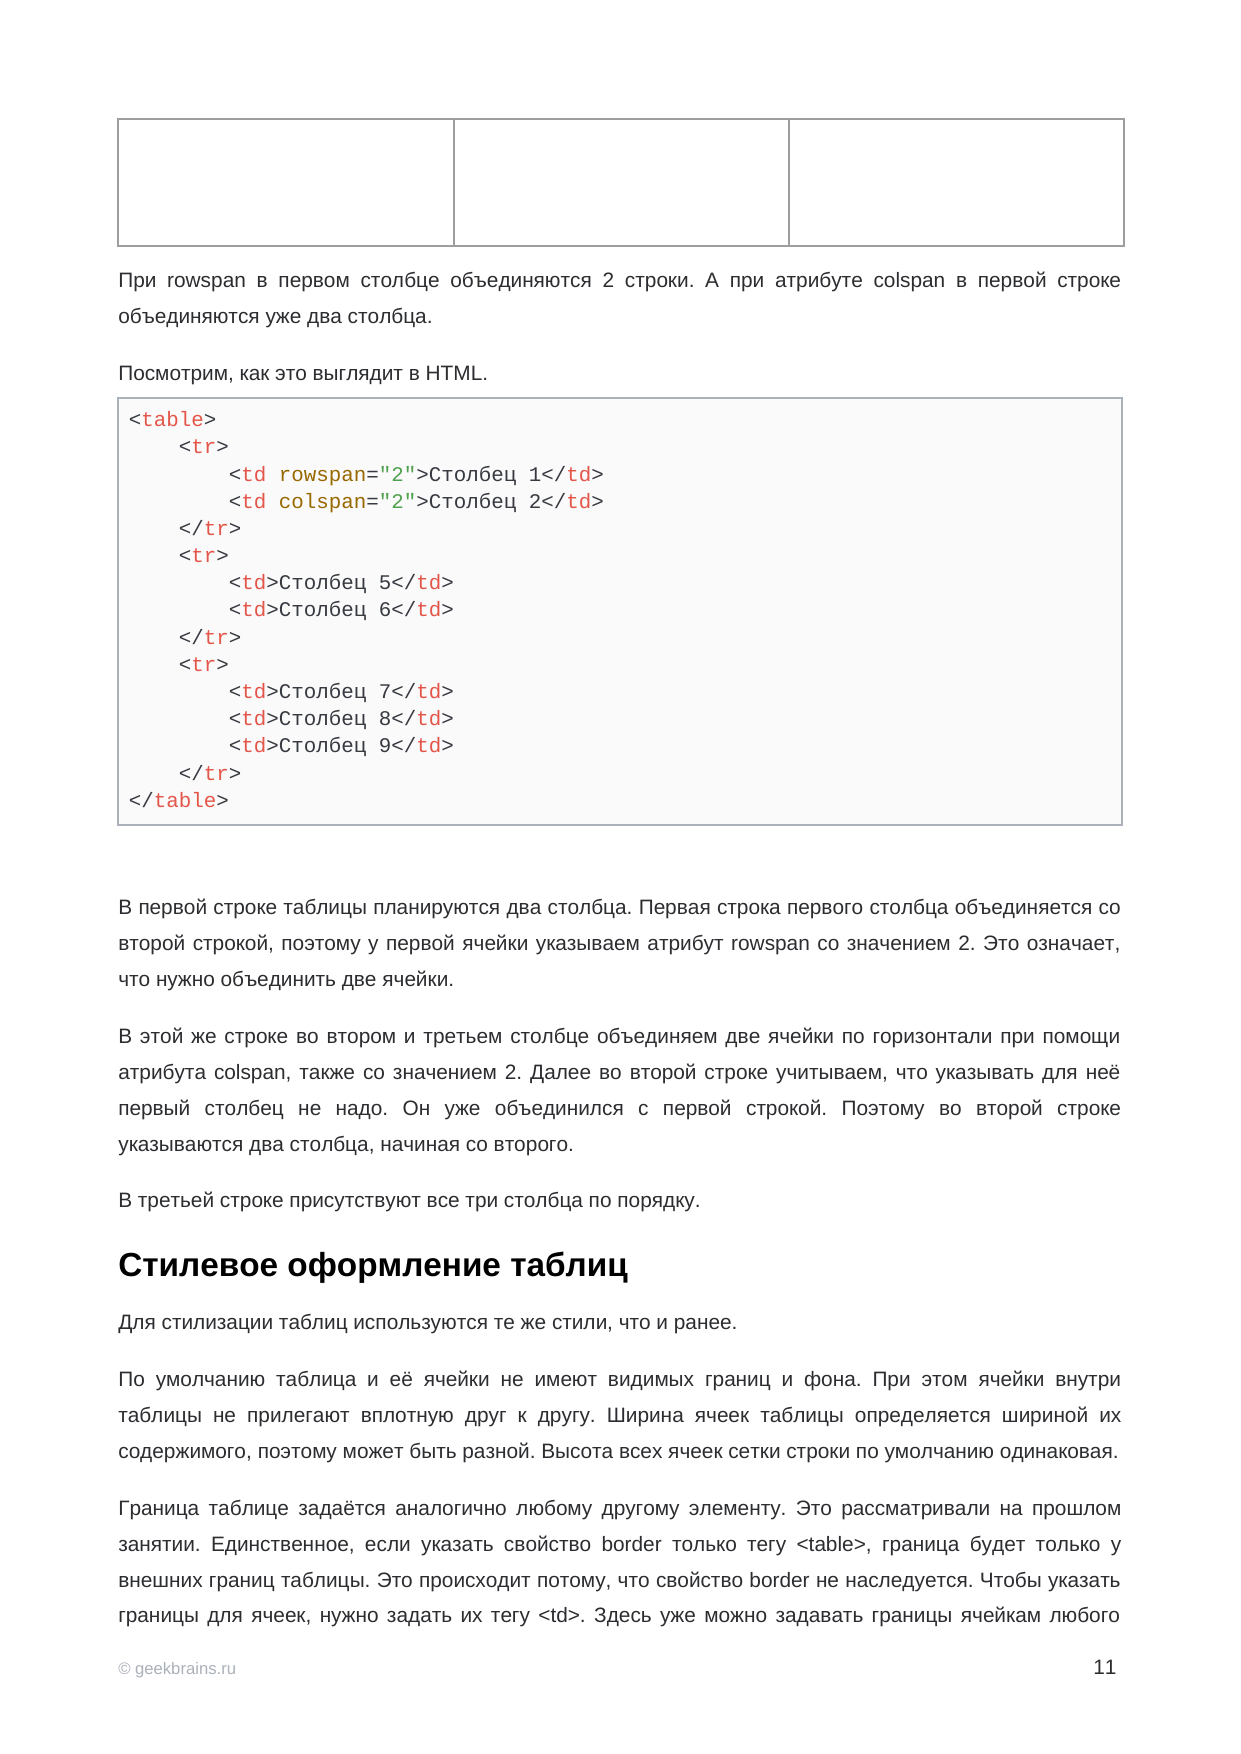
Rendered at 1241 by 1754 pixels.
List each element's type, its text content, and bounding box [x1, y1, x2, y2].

text Граница таблице задаётся аналогично любому другому элементу. Это рассматривали на прошлом занятии. Единственное, если указать свойство border только тегу <table>, граница будет только у внешних границ таблицы. Это происходит потому, что свойство border не наследуется. Чтобы указать границы для ячеек, нужно задать их тегу <td>. Здесь уже можно задавать границы ячейкам любого [118, 1496, 1122, 1627]
text В третьей строке присутствуют все три столбца по порядку. [118, 1188, 1122, 1212]
text По умолчанию таблица и её ячейки не имеют видимых границ и фона. При этом ячейки внутри таблицы не прилегают вплотную друг к другу. Ширина ячеек таблицы определяется шириной их содержимого, поэтому может быть разной. Высота всех ячеек сетки строки по умолчанию одинаковая. [118, 1367, 1122, 1463]
table_cell [455, 120, 788, 245]
table_header <table> <tr> <td rowspan="2">Столбец 1</td> <td colspan="2">Столбец 2</td> </tr> <tr> <td>Столбец 5</td> <td>Столбец 6</td> </tr> <tr> <td>Столбец 7</td> <td>Столбец 8</td> <td>Столбец 9</td> </tr> </table> [119, 399, 1121, 824]
text В этой же строке во втором и третьем столбце объединяем две ячейки по горизонтали при помощи атрибута colspan, также со значением 2. Далее во второй строке учитываем, что указывать для неё первый столбец не надо. Он уже объединился с первой строкой. Поэтому во второй строке указываются два столбца, начиная со второго. [118, 1024, 1122, 1156]
table_cell [119, 120, 453, 245]
text Для стилизации таблиц используются те же стили, что и ранее. [118, 1310, 1122, 1334]
text При rowspan в первом столбце объединяются 2 строки. А при атрибуте colspan в первой строке объединяются уже два столбца. [118, 268, 1122, 328]
subtitle Стилевое оформление таблиц [118, 1245, 1122, 1283]
text В первой строке таблицы планируются два столбца. Первая строка первого столбца объединяется со второй строкой, поэтому у первой ячейки указываем атрибут rowspan со значением 2. Это означает, что нужно объединить две ячейки. [118, 895, 1122, 991]
table_cell [790, 120, 1123, 245]
text Посмотрим, как это выглядит в HTML. [118, 361, 1122, 385]
